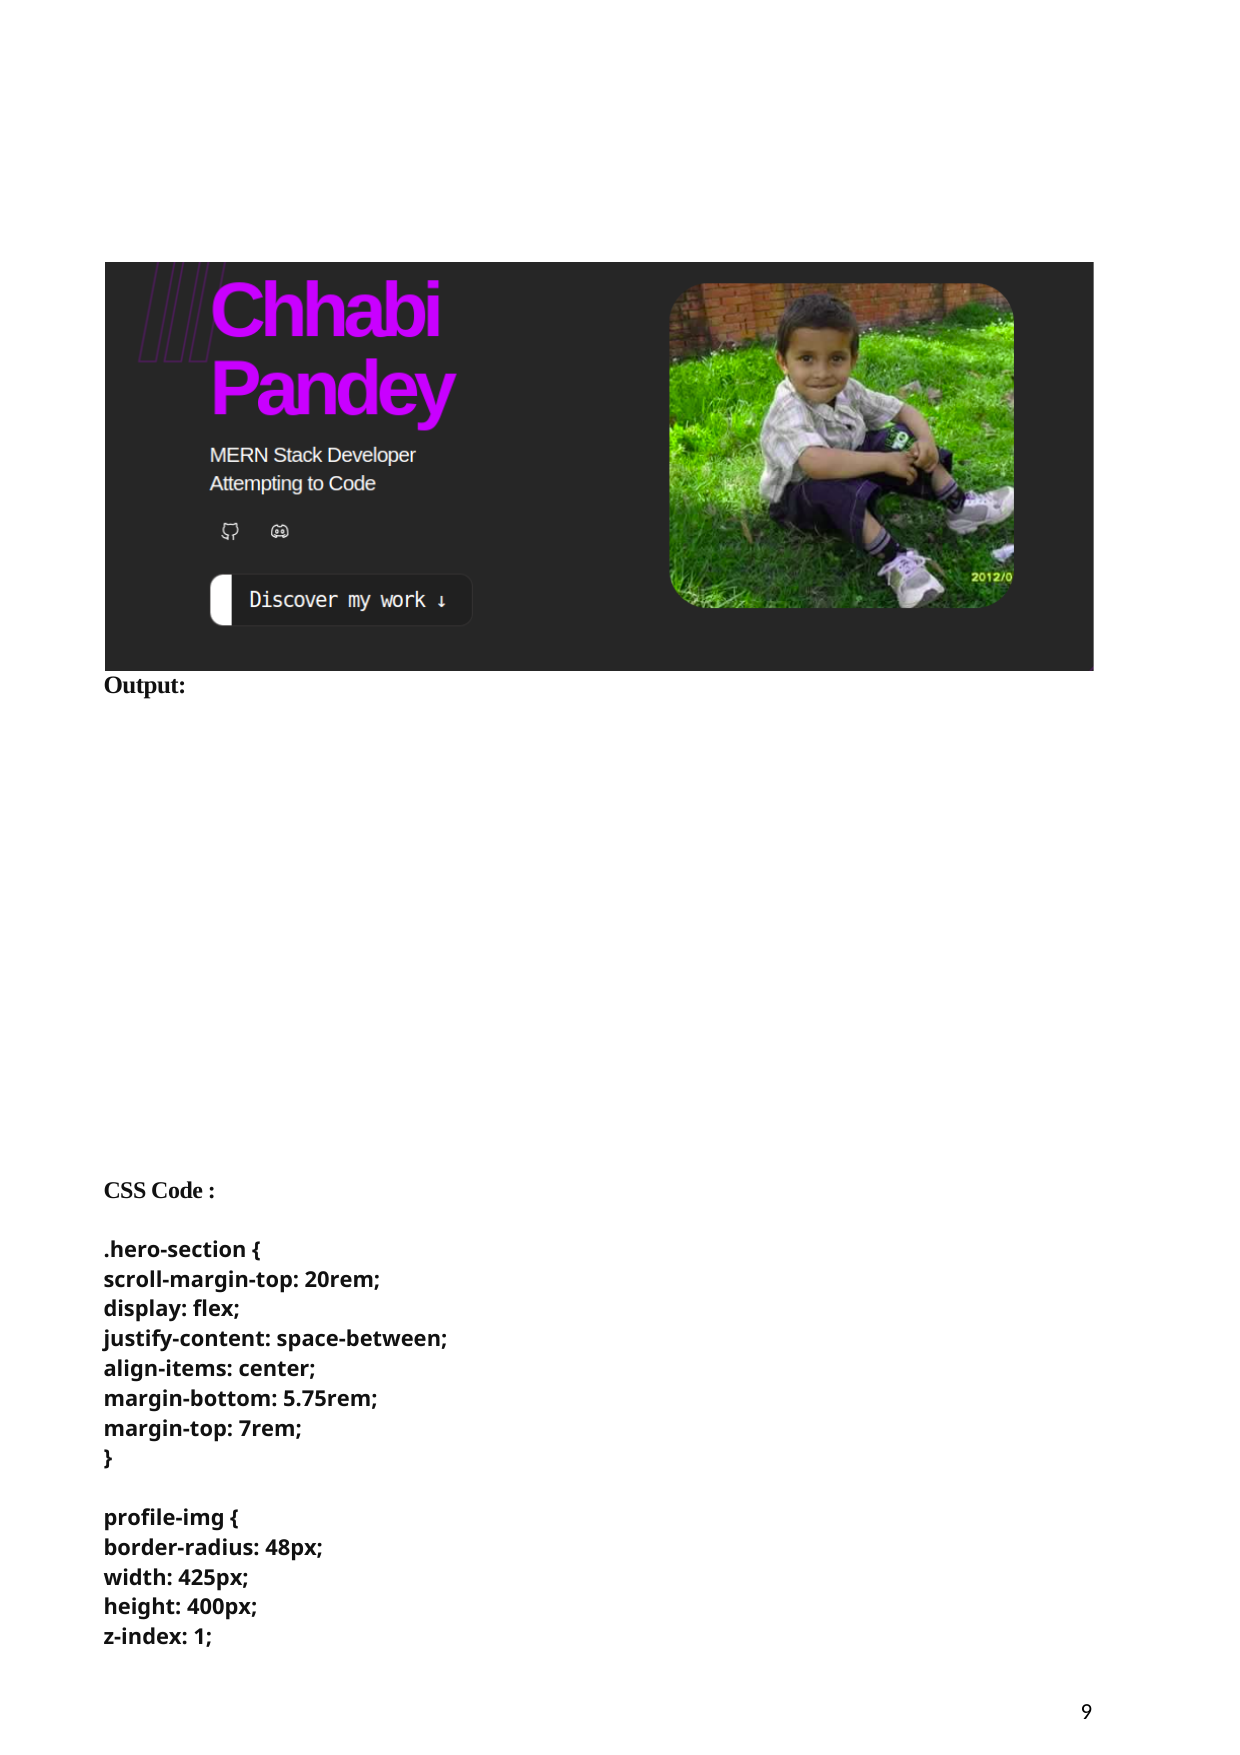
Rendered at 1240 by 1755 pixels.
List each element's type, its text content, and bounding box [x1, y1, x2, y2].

picture [105, 262, 1094, 671]
text margin-bottom: 5.75rem; [103, 1383, 1092, 1412]
text z-index: 1; [103, 1621, 1092, 1651]
text } [103, 1442, 1092, 1472]
text profile-img { [103, 1502, 1092, 1532]
text Output: [103, 347, 1092, 699]
text margin-top: 7rem; [103, 1412, 1092, 1442]
text scroll-margin-top: 20rem; [103, 1263, 1092, 1293]
text height: 400px; [103, 1591, 1092, 1621]
text justify-content: space-between; [103, 1323, 1092, 1353]
text align-items: center; [103, 1353, 1092, 1383]
text border-radius: 48px; [103, 1532, 1092, 1561]
text .hero-section { [103, 1234, 1092, 1263]
text width: 425px; [103, 1561, 1092, 1591]
text CSS Code : [103, 1174, 1092, 1204]
text display: flex; [103, 1293, 1092, 1323]
